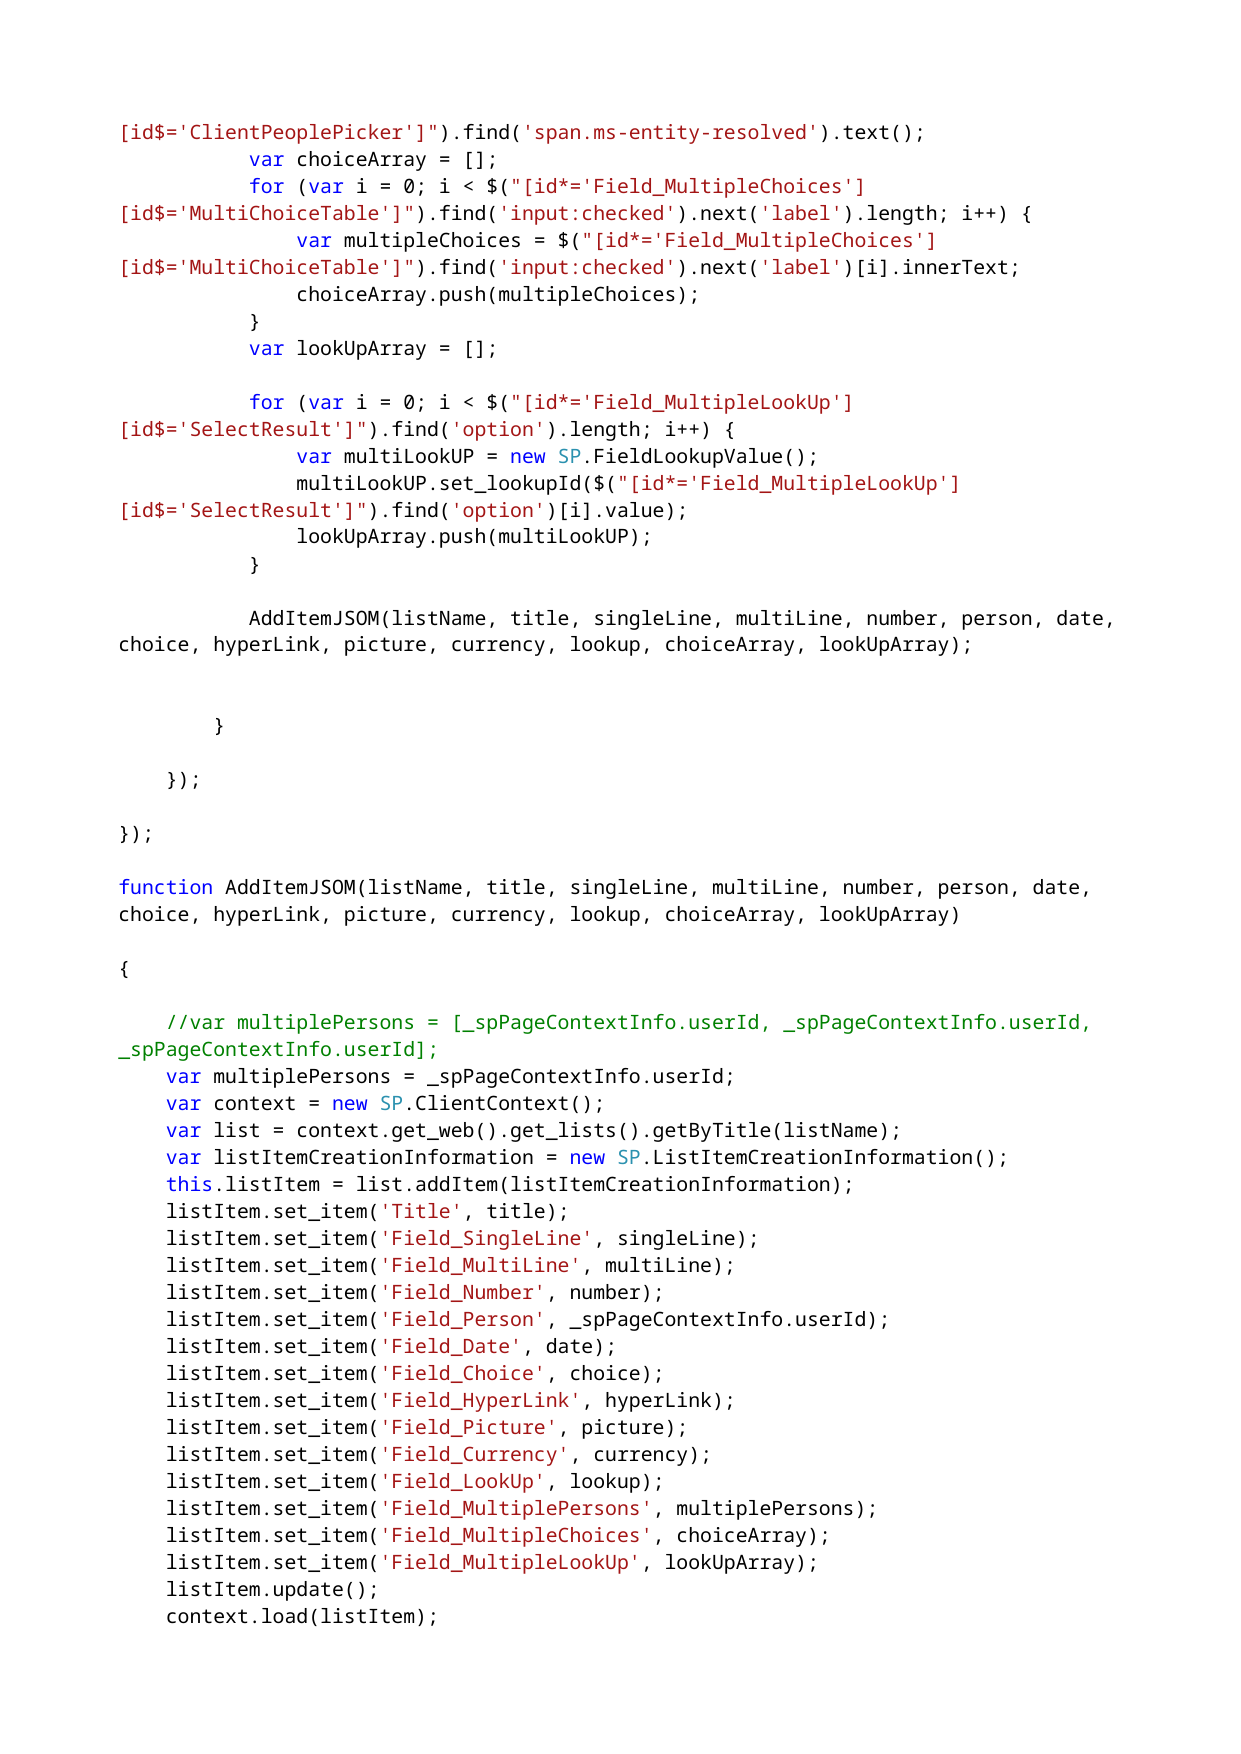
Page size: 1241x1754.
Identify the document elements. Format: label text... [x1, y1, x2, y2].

text }); [118, 766, 1122, 793]
text listItem.set_item('Field_Person', _spPageContextInfo.userId); [118, 1305, 1122, 1332]
text } [118, 712, 1122, 739]
text } [118, 550, 1122, 577]
text var list = context.get_web().get_lists().getByTitle(listName); [118, 1116, 1122, 1143]
text listItem.set_item('Field_Number', number); [118, 1278, 1122, 1305]
text choiceArray.push(multipleChoices); [118, 280, 1122, 307]
text listItem.set_item('Title', title); [118, 1197, 1122, 1224]
text var multipleChoices = $("[id*='Field_MultipleChoices'][id$='MultiChoiceTable']").find('input:checked').next('label')[i].innerText; [118, 226, 1122, 280]
text var multiplePersons = _spPageContextInfo.userId; [118, 1062, 1122, 1089]
text listItem.update(); [118, 1575, 1122, 1602]
text }); [118, 819, 1122, 847]
text lookUpArray.push(multiLookUP); [118, 523, 1122, 550]
text listItem.set_item('Field_HyperLink', hyperLink); [118, 1386, 1122, 1413]
text { [118, 954, 1122, 981]
text context.load(listItem); [118, 1602, 1122, 1629]
text [id$='ClientPeoplePicker']").find('span.ms-entity-resolved').text(); [118, 118, 1122, 145]
text var choiceArray = []; [118, 145, 1122, 172]
text listItem.set_item('Field_Currency', currency); [118, 1440, 1122, 1467]
text AddItemJSOM(listName, title, singleLine, multiLine, number, person, date, choice, hyperLink, picture, currency, lookup, choiceArray, lookUpArray); [118, 604, 1122, 658]
text listItem.set_item('Field_MultiplePersons', multiplePersons); [118, 1494, 1122, 1521]
text var context = new SP.ClientContext(); [118, 1089, 1122, 1116]
text listItem.set_item('Field_Choice', choice); [118, 1359, 1122, 1386]
text listItem.set_item('Field_MultipleLookUp', lookUpArray); [118, 1548, 1122, 1575]
text function AddItemJSOM(listName, title, singleLine, multiLine, number, person, date, choice, hyperLink, picture, currency, lookup, choiceArray, lookUpArray) [118, 873, 1122, 927]
text for (var i = 0; i < $("[id*='Field_MultipleChoices'][id$='MultiChoiceTable']").find('input:checked').next('label').length; i++) { [118, 172, 1122, 226]
text listItem.set_item('Field_MultipleChoices', choiceArray); [118, 1521, 1122, 1548]
text listItem.set_item('Field_MultiLine', multiLine); [118, 1251, 1122, 1278]
text //var multiplePersons = [_spPageContextInfo.userId, _spPageContextInfo.userId, _spPageContextInfo.userId]; [118, 1008, 1122, 1062]
text listItem.set_item('Field_SingleLine', singleLine); [118, 1224, 1122, 1251]
text listItem.set_item('Field_LookUp', lookup); [118, 1467, 1122, 1494]
text var multiLookUP = new SP.FieldLookupValue(); [118, 442, 1122, 469]
text listItem.set_item('Field_Picture', picture); [118, 1413, 1122, 1440]
text var lookUpArray = []; [118, 334, 1122, 361]
text listItem.set_item('Field_Date', date); [118, 1332, 1122, 1359]
text for (var i = 0; i < $("[id*='Field_MultipleLookUp'][id$='SelectResult']").find('option').length; i++) { [118, 388, 1122, 442]
text var listItemCreationInformation = new SP.ListItemCreationInformation(); [118, 1143, 1122, 1170]
text multiLookUP.set_lookupId($("[id*='Field_MultipleLookUp'][id$='SelectResult']").find('option')[i].value); [118, 469, 1122, 523]
text } [118, 307, 1122, 334]
text this.listItem = list.addItem(listItemCreationInformation); [118, 1170, 1122, 1197]
